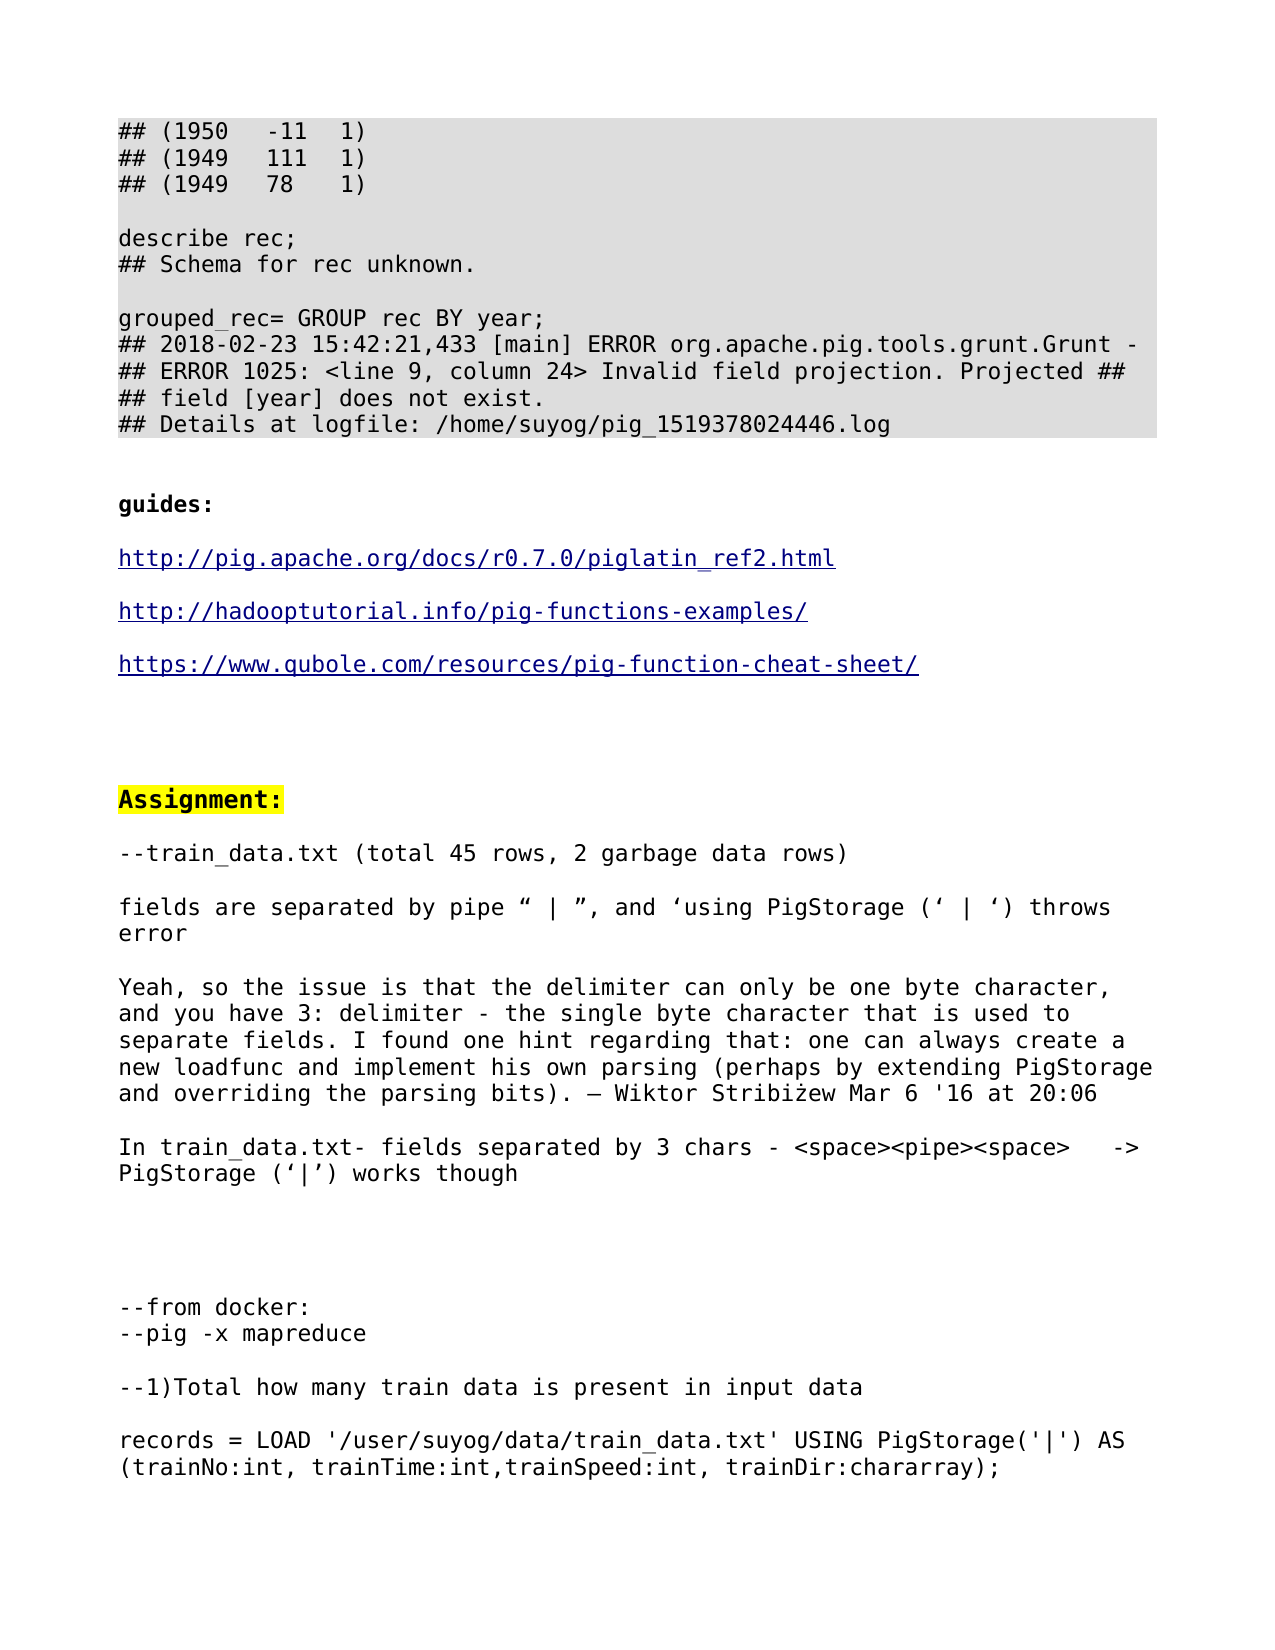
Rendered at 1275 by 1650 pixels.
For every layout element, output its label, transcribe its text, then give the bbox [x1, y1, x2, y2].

text describe rec; [118, 225, 1157, 251]
text ## Details at logfile: /home/suyog/pig_1519378024446.log [118, 411, 1157, 438]
text grouped_rec= GROUP rec BY year; [118, 305, 1157, 331]
text ## (1949 78 1) [118, 171, 1157, 198]
text --train_data.txt (total 45 rows, 2 garbage data rows) [118, 841, 1157, 867]
text --pig -x mapreduce [118, 1321, 1157, 1347]
text ## Schema for rec unknown. [118, 251, 1157, 278]
text Yeah, so the issue is that the delimiter can only be one byte character, and you have 3: delimiter - the single byte character that is used to separate fields. I found one hint regarding that: one can always create a new loadfunc and implement his own parsing (perhaps by extending PigStorage and overriding the parsing bits). – Wiktor Stribiżew Mar 6 '16 at 20:06 [118, 974, 1157, 1107]
text In train_data.txt- fields separated by 3 chars - <space><pipe><space> -> PigStorage (‘|’) works though [118, 1134, 1157, 1187]
text guides: [118, 491, 1157, 518]
text ## 2018-02-23 15:42:21,433 [main] ERROR org.apache.pig.tools.grunt.Grunt - ## ERROR 1025: <line 9, column 24> Invalid field projection. Projected ## ## field [year] does not exist. [118, 331, 1157, 411]
text --from docker: [118, 1294, 1157, 1321]
text https://www.qubole.com/resources/pig-function-cheat-sheet/ [118, 651, 1157, 678]
text http://hadooptutorial.info/pig-functions-examples/ [118, 598, 1157, 625]
text ## (1950 -11 1) [118, 118, 1157, 145]
text ## (1949 111 1) [118, 145, 1157, 171]
text --1)Total how many train data is present in input data [118, 1374, 1157, 1401]
text Assignment: [118, 785, 1157, 814]
text fields are separated by pipe “ | ”, and ‘using PigStorage (‘ | ‘) throws error [118, 894, 1157, 947]
text records = LOAD '/user/suyog/data/train_data.txt' USING PigStorage('|') AS (trainNo:int, trainTime:int,trainSpeed:int, trainDir:chararray); [118, 1427, 1157, 1481]
text http://pig.apache.org/docs/r0.7.0/piglatin_ref2.html [118, 545, 1157, 571]
